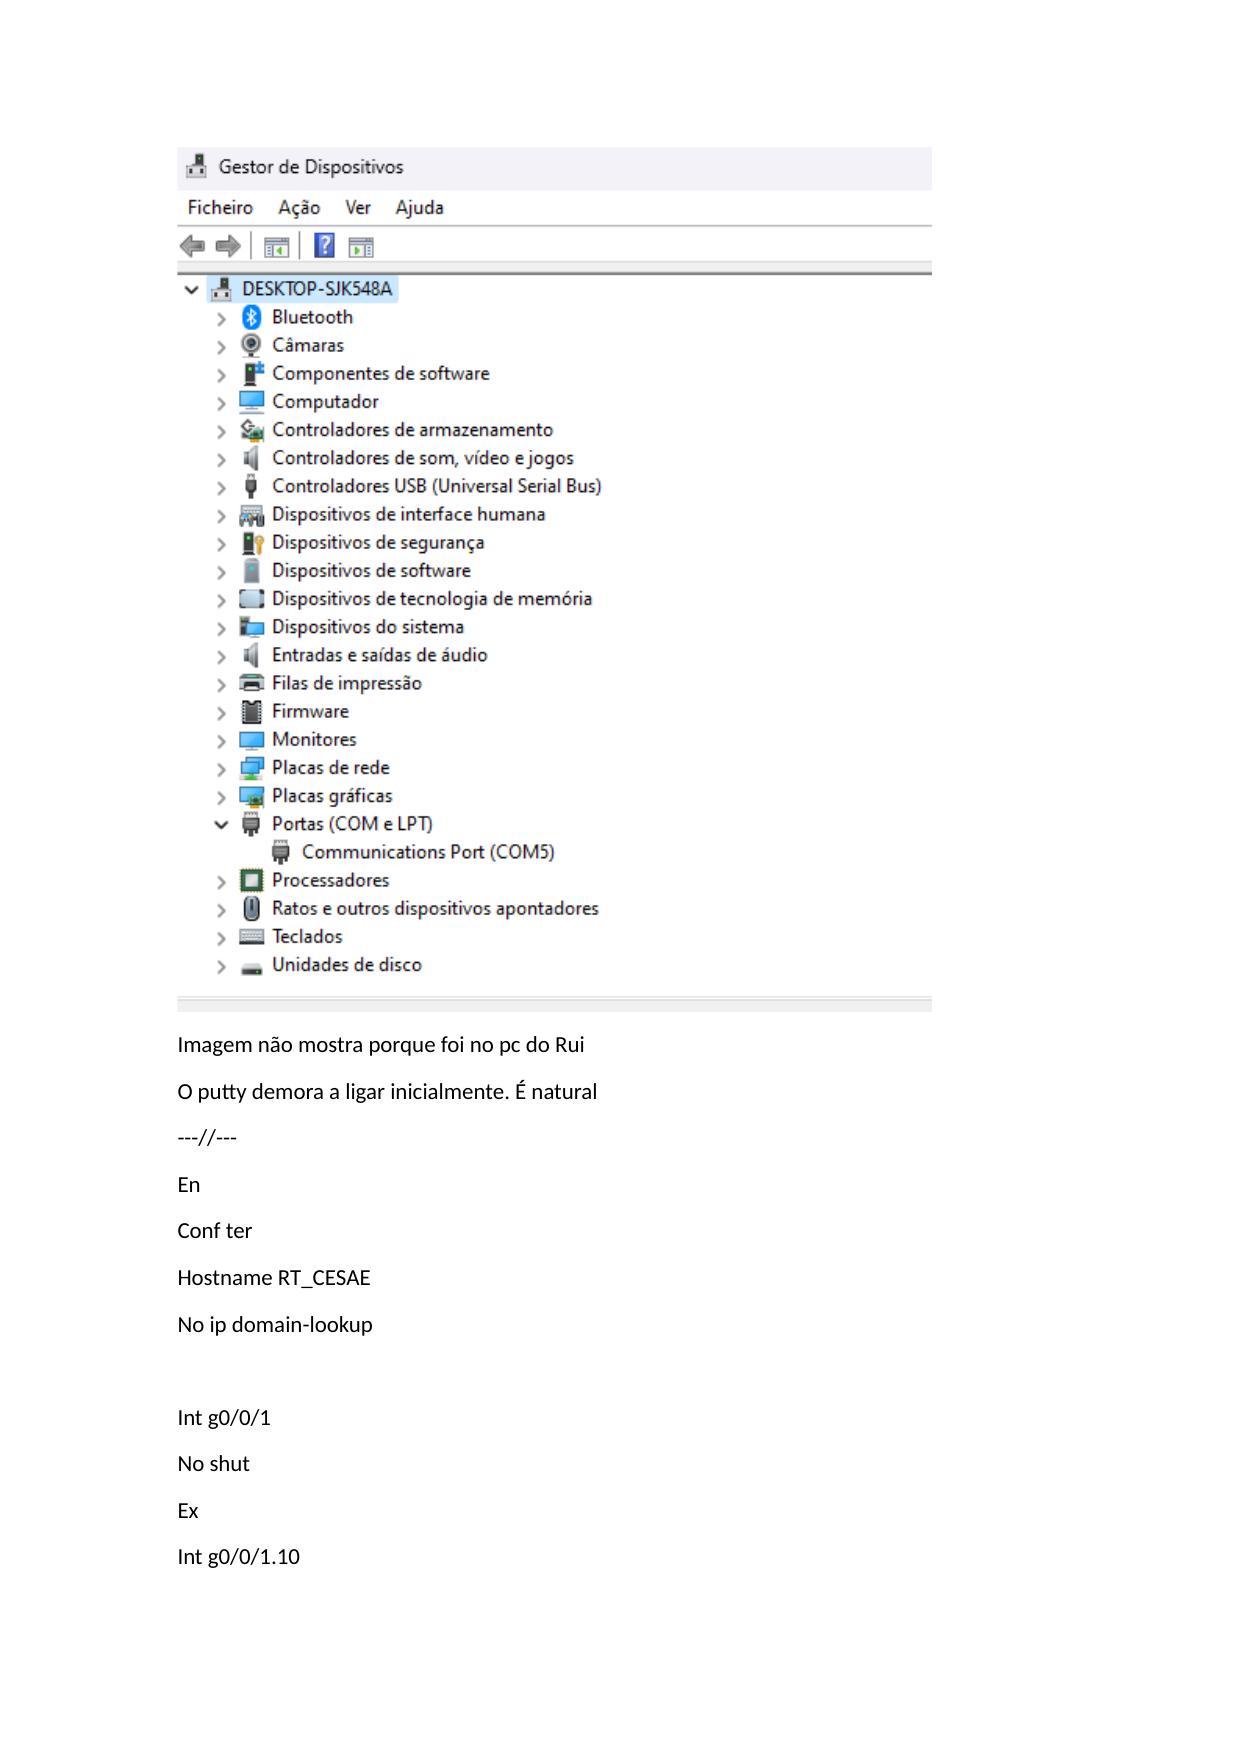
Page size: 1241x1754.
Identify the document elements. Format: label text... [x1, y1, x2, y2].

text No ip domain-lookup [177, 1310, 1063, 1338]
text No shut [177, 1449, 1063, 1477]
text Int g0/0/1 [177, 1403, 1063, 1431]
text Hostname RT_CESAE [177, 1263, 1063, 1291]
text En [177, 1170, 1063, 1198]
text ---//--- [177, 1123, 1063, 1151]
text Conf ter [177, 1217, 1063, 1244]
text O putty demora a ligar inicialmente. É natural [177, 1077, 1063, 1105]
text Ex [177, 1496, 1063, 1524]
text Imagem não mostra porque foi no pc do Rui [177, 1030, 1063, 1058]
text Int g0/0/1.10 [177, 1542, 1063, 1571]
